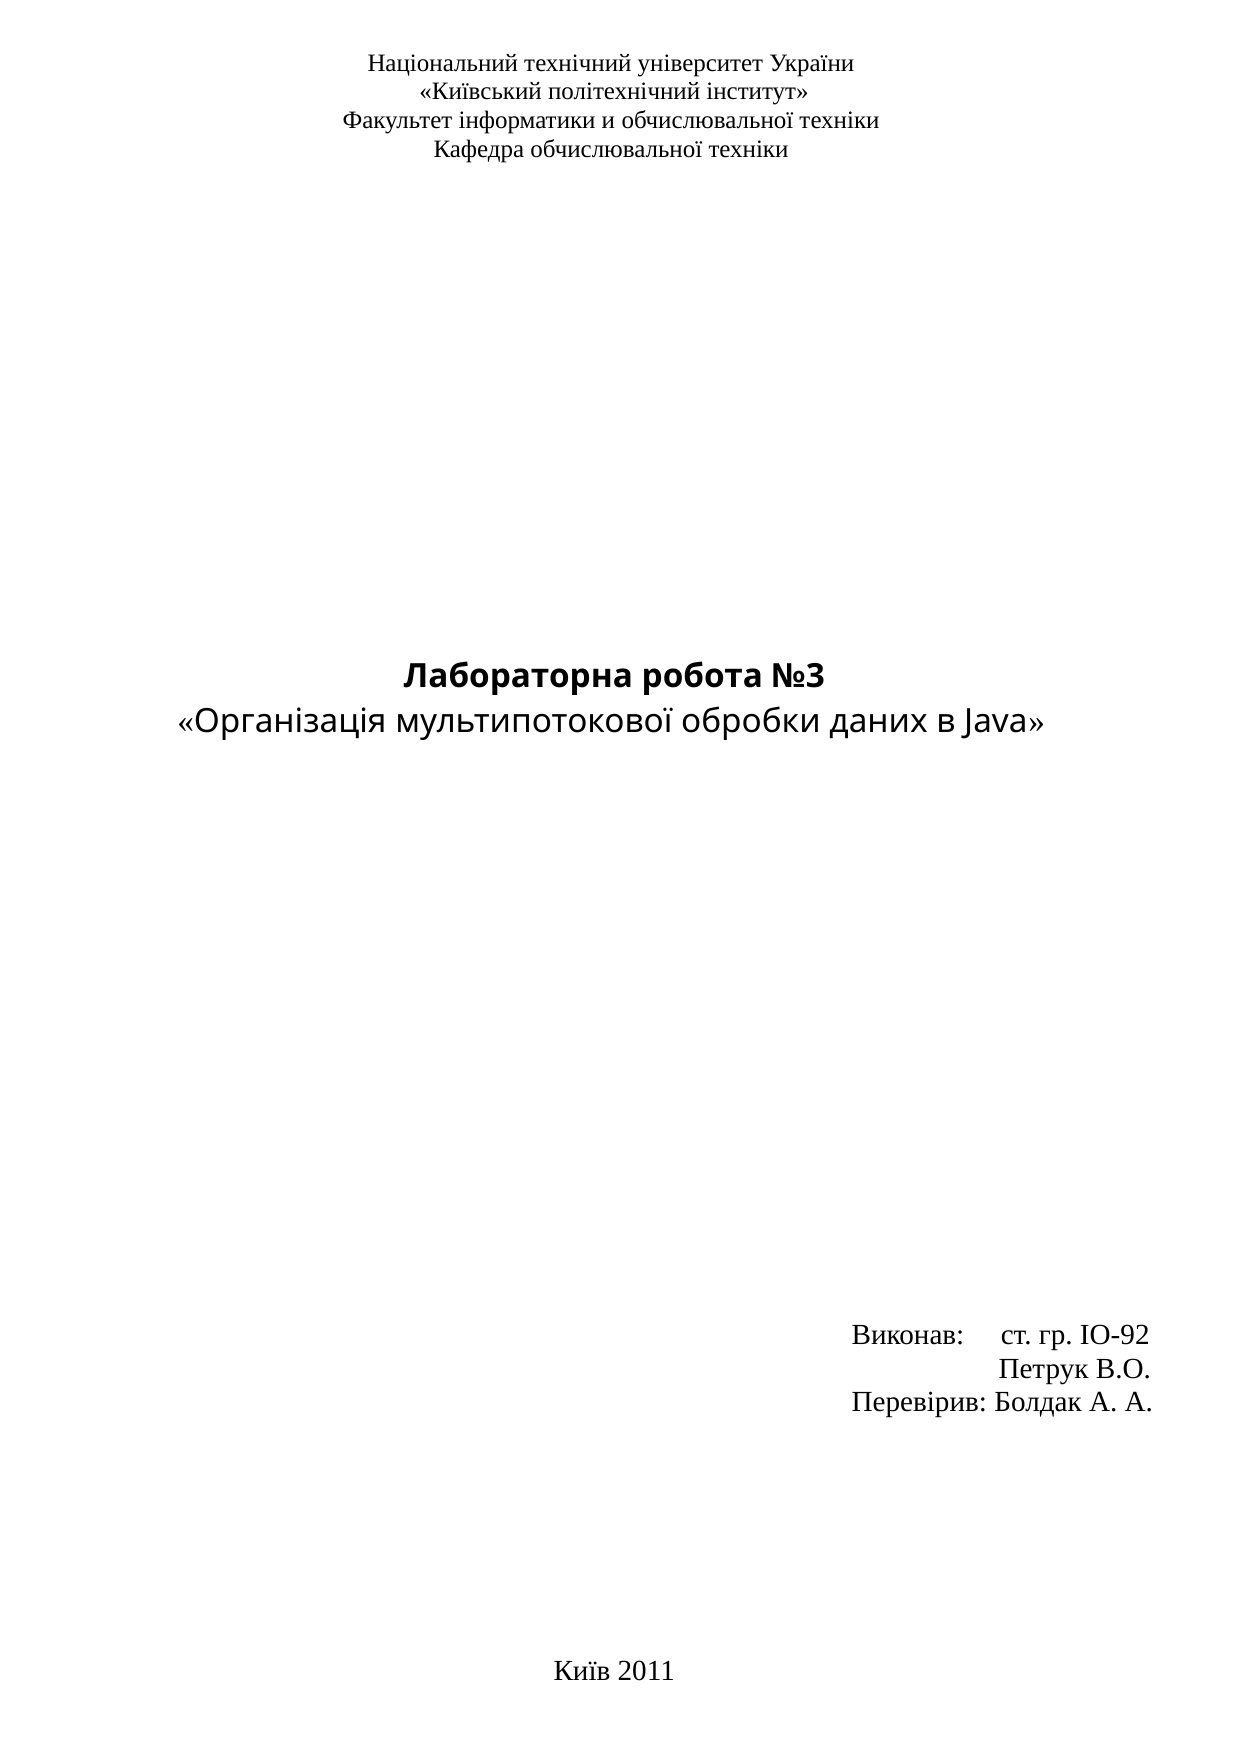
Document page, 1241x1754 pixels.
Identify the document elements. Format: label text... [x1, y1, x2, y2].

text «Організація мультипотокової обробки даних в Java» [39, 697, 1189, 742]
text Київ 2011 [39, 1653, 1189, 1686]
text Національний технічний університет України [39, 48, 1189, 76]
text Петрук В.О. [851, 1351, 1189, 1384]
text Виконав: ст. гр. ІО-92 [851, 1317, 1189, 1351]
text Факультет інформатики и обчислювальної техніки [39, 105, 1189, 134]
text Кафедра обчислювальної техніки [39, 134, 1189, 163]
text Перевірив: Болдак А. А. [851, 1384, 1189, 1418]
text Лабораторна робота №3 [39, 651, 1189, 697]
text «Київський політехнічний інститут» [39, 76, 1189, 105]
